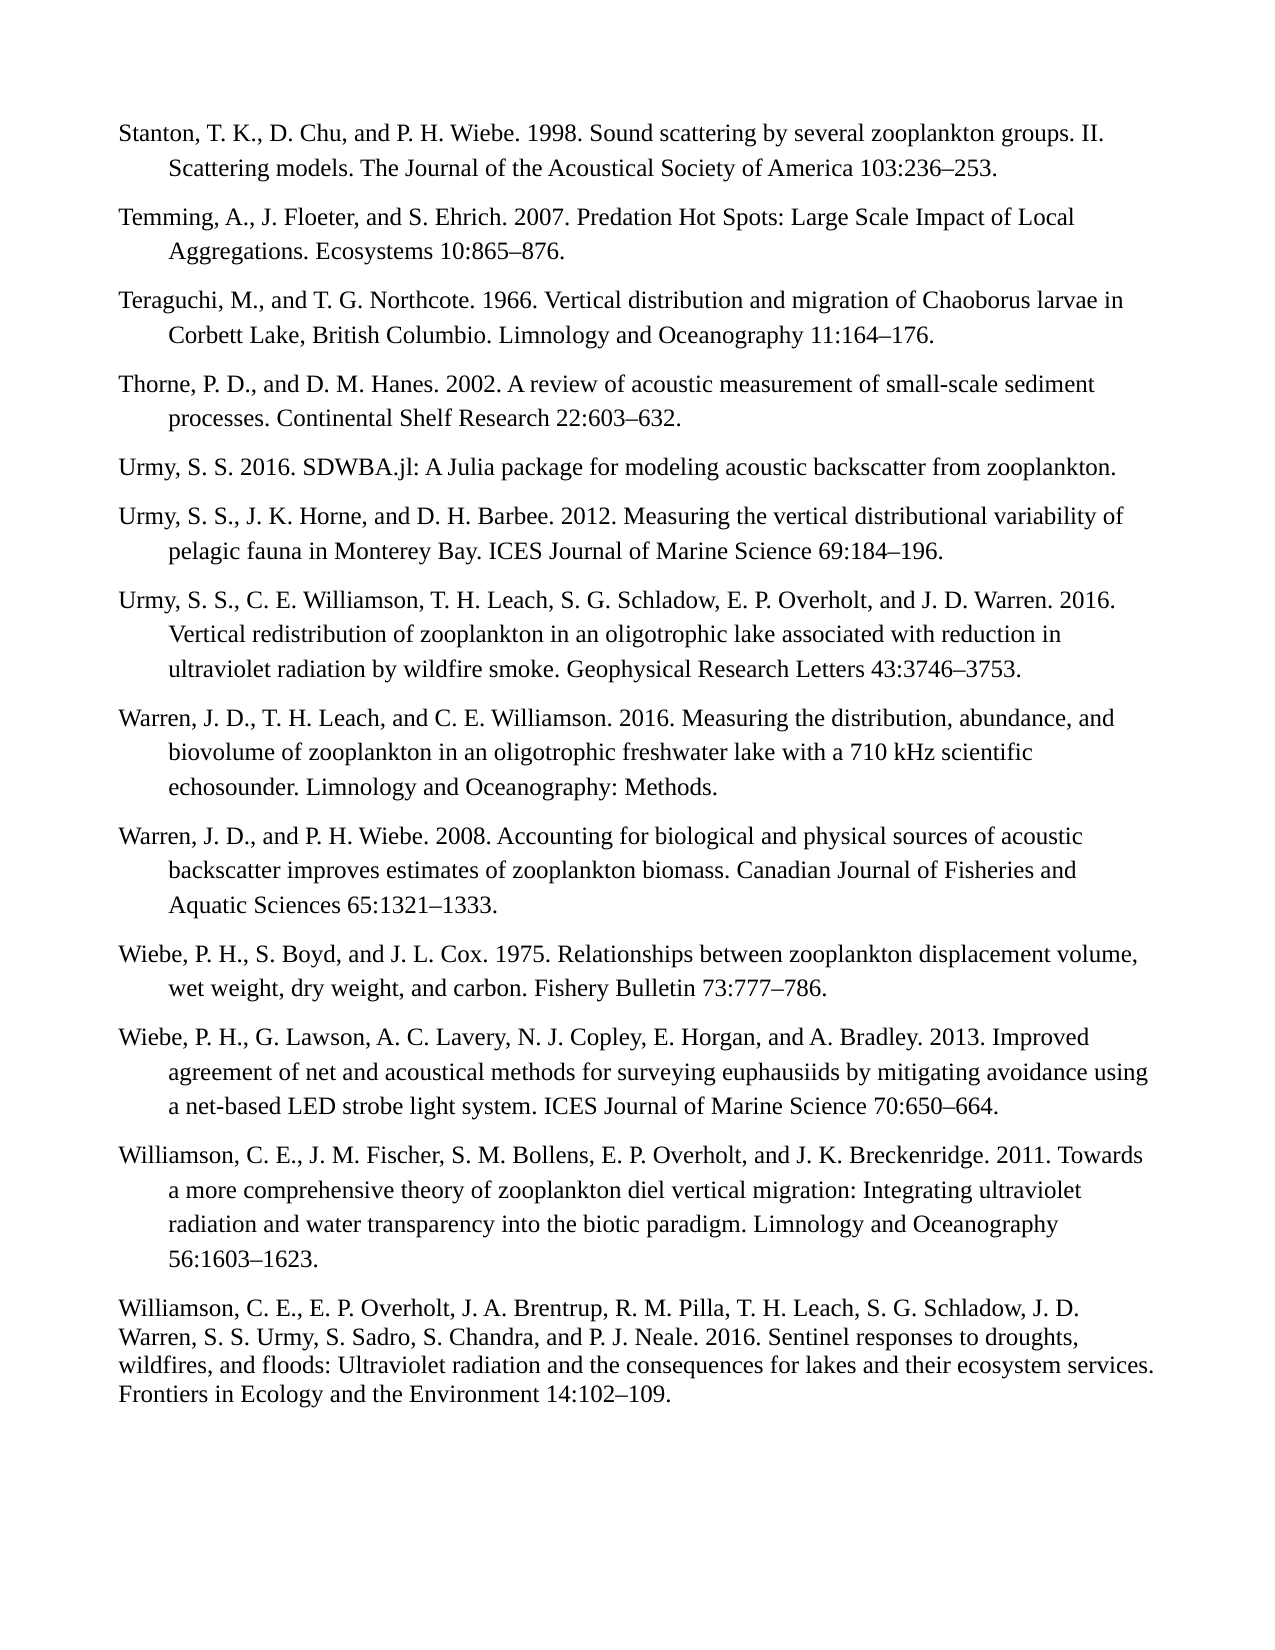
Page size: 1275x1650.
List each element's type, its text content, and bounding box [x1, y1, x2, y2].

text Warren, J. D., T. H. Leach, and C. E. Williamson. 2016. Measuring the distribution, abundance, and biovolume of zooplankton in an oligotrophic freshwater lake with a 710 kHz scientific echosounder. Limnology and Oceanography: Methods. [118, 703, 1157, 801]
text Williamson, C. E., E. P. Overholt, J. A. Brentrup, R. M. Pilla, T. H. Leach, S. G. Schladow, J. D. Warren, S. S. Urmy, S. Sadro, S. Chandra, and P. J. Neale. 2016. Sentinel responses to droughts, wildfires, and floods: Ultraviolet radiation and the consequences for lakes and their ecosystem services. Frontiers in Ecology and the Environment 14:102–109. [118, 1293, 1157, 1408]
text Urmy, S. S., C. E. Williamson, T. H. Leach, S. G. Schladow, E. P. Overholt, and J. D. Warren. 2016. Vertical redistribution of zooplankton in an oligotrophic lake associated with reduction in ultraviolet radiation by wildfire smoke. Geophysical Research Letters 43:3746–3753. [118, 585, 1157, 683]
text Wiebe, P. H., S. Boyd, and J. L. Cox. 1975. Relationships between zooplankton displacement volume, wet weight, dry weight, and carbon. Fishery Bulletin 73:777–786. [118, 939, 1157, 1002]
text Williamson, C. E., J. M. Fischer, S. M. Bollens, E. P. Overholt, and J. K. Breckenridge. 2011. Towards a more comprehensive theory of zooplankton diel vertical migration: Integrating ultraviolet radiation and water transparency into the biotic paradigm. Limnology and Oceanography 56:1603–1623. [118, 1141, 1157, 1273]
text Thorne, P. D., and D. M. Hanes. 2002. A review of acoustic measurement of small-scale sediment processes. Continental Shelf Research 22:603–632. [118, 369, 1157, 432]
text Warren, J. D., and P. H. Wiebe. 2008. Accounting for biological and physical sources of acoustic backscatter improves estimates of zooplankton biomass. Canadian Journal of Fisheries and Aquatic Sciences 65:1321–1333. [118, 821, 1157, 919]
text Temming, A., J. Floeter, and S. Ehrich. 2007. Predation Hot Spots: Large Scale Impact of Local Aggregations. Ecosystems 10:865–876. [118, 202, 1157, 265]
text Wiebe, P. H., G. Lawson, A. C. Lavery, N. J. Copley, E. Horgan, and A. Bradley. 2013. Improved agreement of net and acoustical methods for surveying euphausiids by mitigating avoidance using a net-based LED strobe light system. ICES Journal of Marine Science 70:650–664. [118, 1022, 1157, 1120]
text Urmy, S. S. 2016. SDWBA.jl: A Julia package for modeling acoustic backscatter from zooplankton. [118, 452, 1157, 481]
text Teraguchi, M., and T. G. Northcote. 1966. Vertical distribution and migration of Chaoborus larvae in Corbett Lake, British Columbio. Limnology and Oceanography 11:164–176. [118, 285, 1157, 348]
text Stanton, T. K., D. Chu, and P. H. Wiebe. 1998. Sound scattering by several zooplankton groups. II. Scattering models. The Journal of the Acoustical Society of America 103:236–253. [118, 118, 1157, 181]
text Urmy, S. S., J. K. Horne, and D. H. Barbee. 2012. Measuring the vertical distributional variability of pelagic fauna in Monterey Bay. ICES Journal of Marine Science 69:184–196. [118, 501, 1157, 564]
